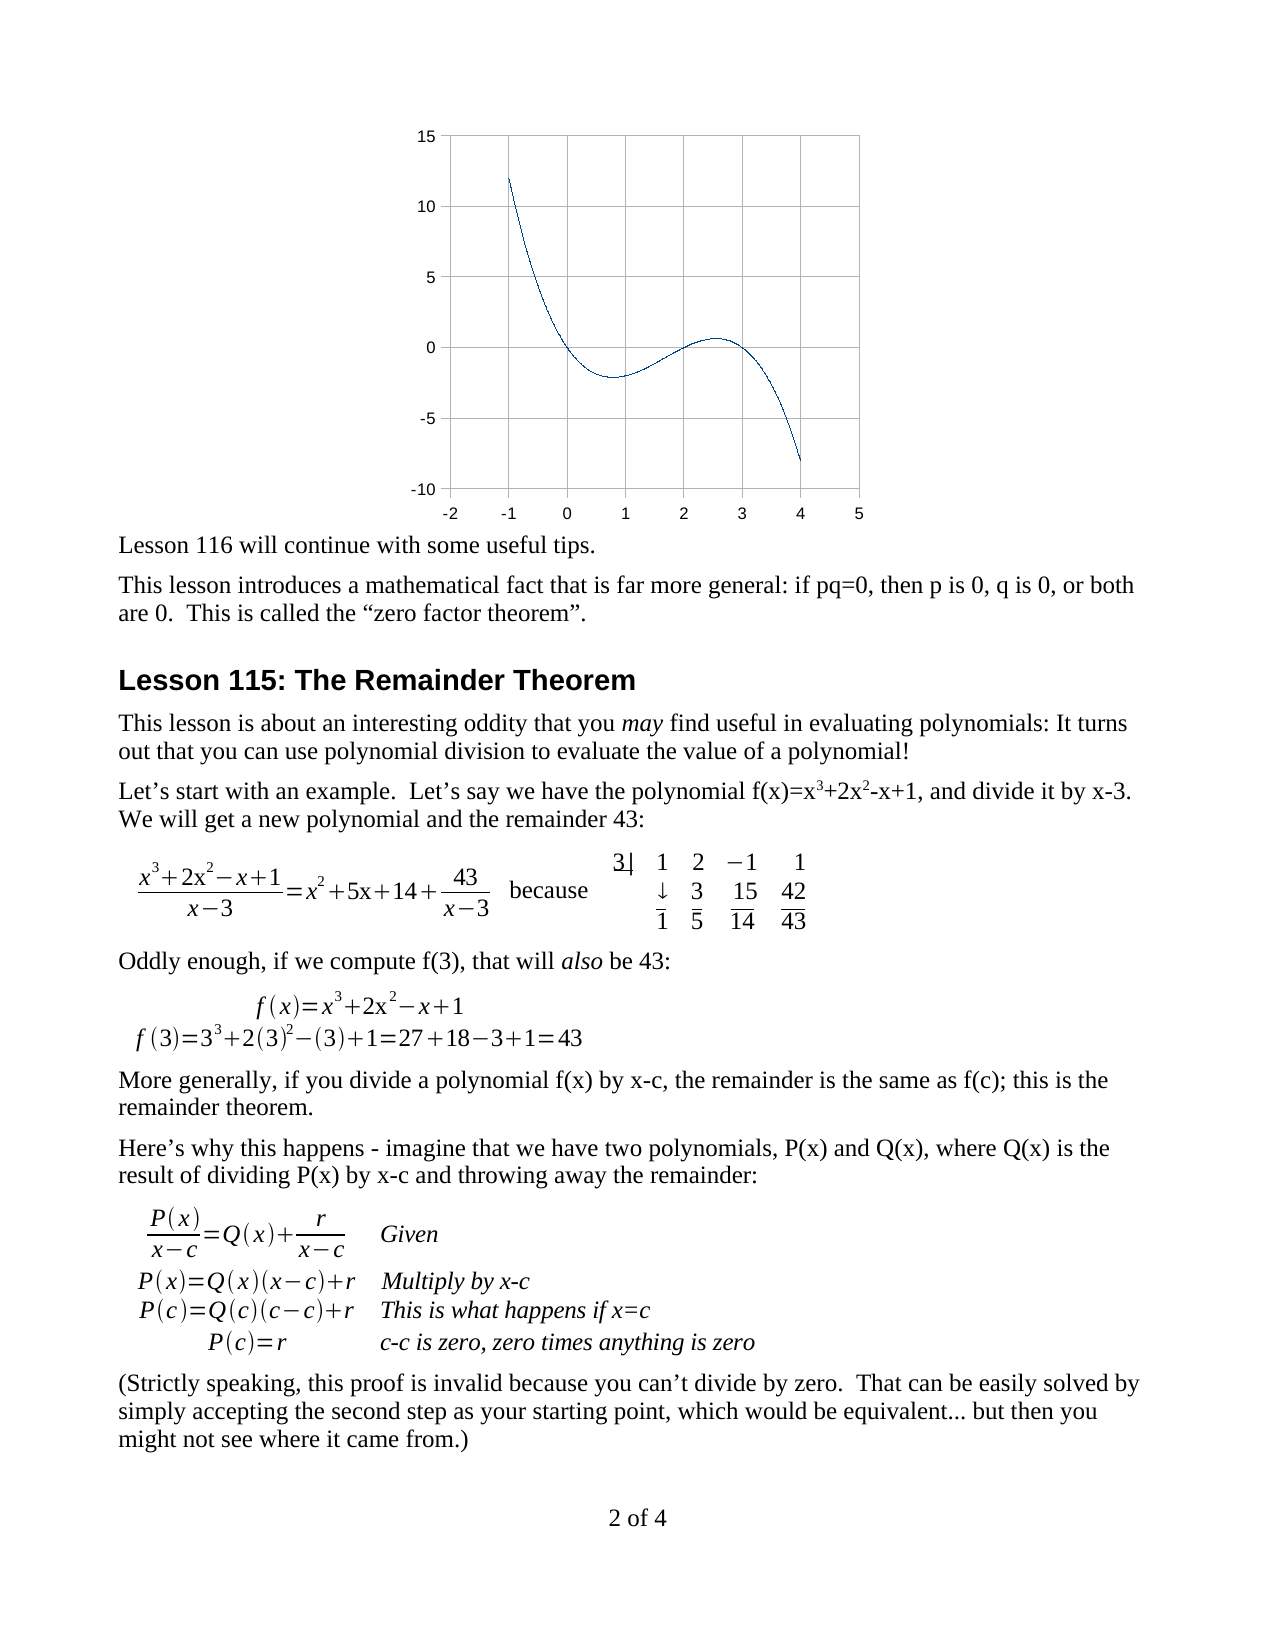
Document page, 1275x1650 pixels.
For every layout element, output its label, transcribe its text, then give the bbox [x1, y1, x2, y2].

text More generally, if you divide a polynomial f(x) by x-c, the remainder is the same as f(c); this is the remainder theorem. [118, 1066, 1157, 1121]
text Lesson 116 will continue with some useful tips. [118, 118, 1157, 559]
text Oddly enough, if we compute f(3), that will also be 43: [118, 947, 1157, 975]
text Here’s why this happens - imagine that we have two polynomials, P(x) and Q(x), where Q(x) is the result of dividing P(x) by x-c and throwing away the remainder: [118, 1134, 1157, 1189]
text (Strictly speaking, this proof is invalid because you can’t divide by zero. That can be easily solved by simply accepting the second step as your starting point, which would be equivalent... but then you might not see where it came from.) [118, 1369, 1157, 1453]
text This lesson is about an interesting oddity that you may find useful in evaluating polynomials: It turns out that you can use polynomial division to evaluate the value of a polynomial! [118, 709, 1157, 764]
text because [118, 845, 1157, 935]
subtitle Lesson 115: The Remainder Theorem [118, 664, 1157, 697]
text This lesson introduces a mathematical fact that is far more general: if pq=0, then p is 0, q is 0, or both are 0. This is called the “zero factor theorem”. [118, 571, 1157, 627]
text Let’s start with an example. Let’s say we have the polynomial f(x)=x3+2x2-x+1, and divide it by x-3. We will get a new polynomial and the remainder 43: [118, 777, 1157, 832]
